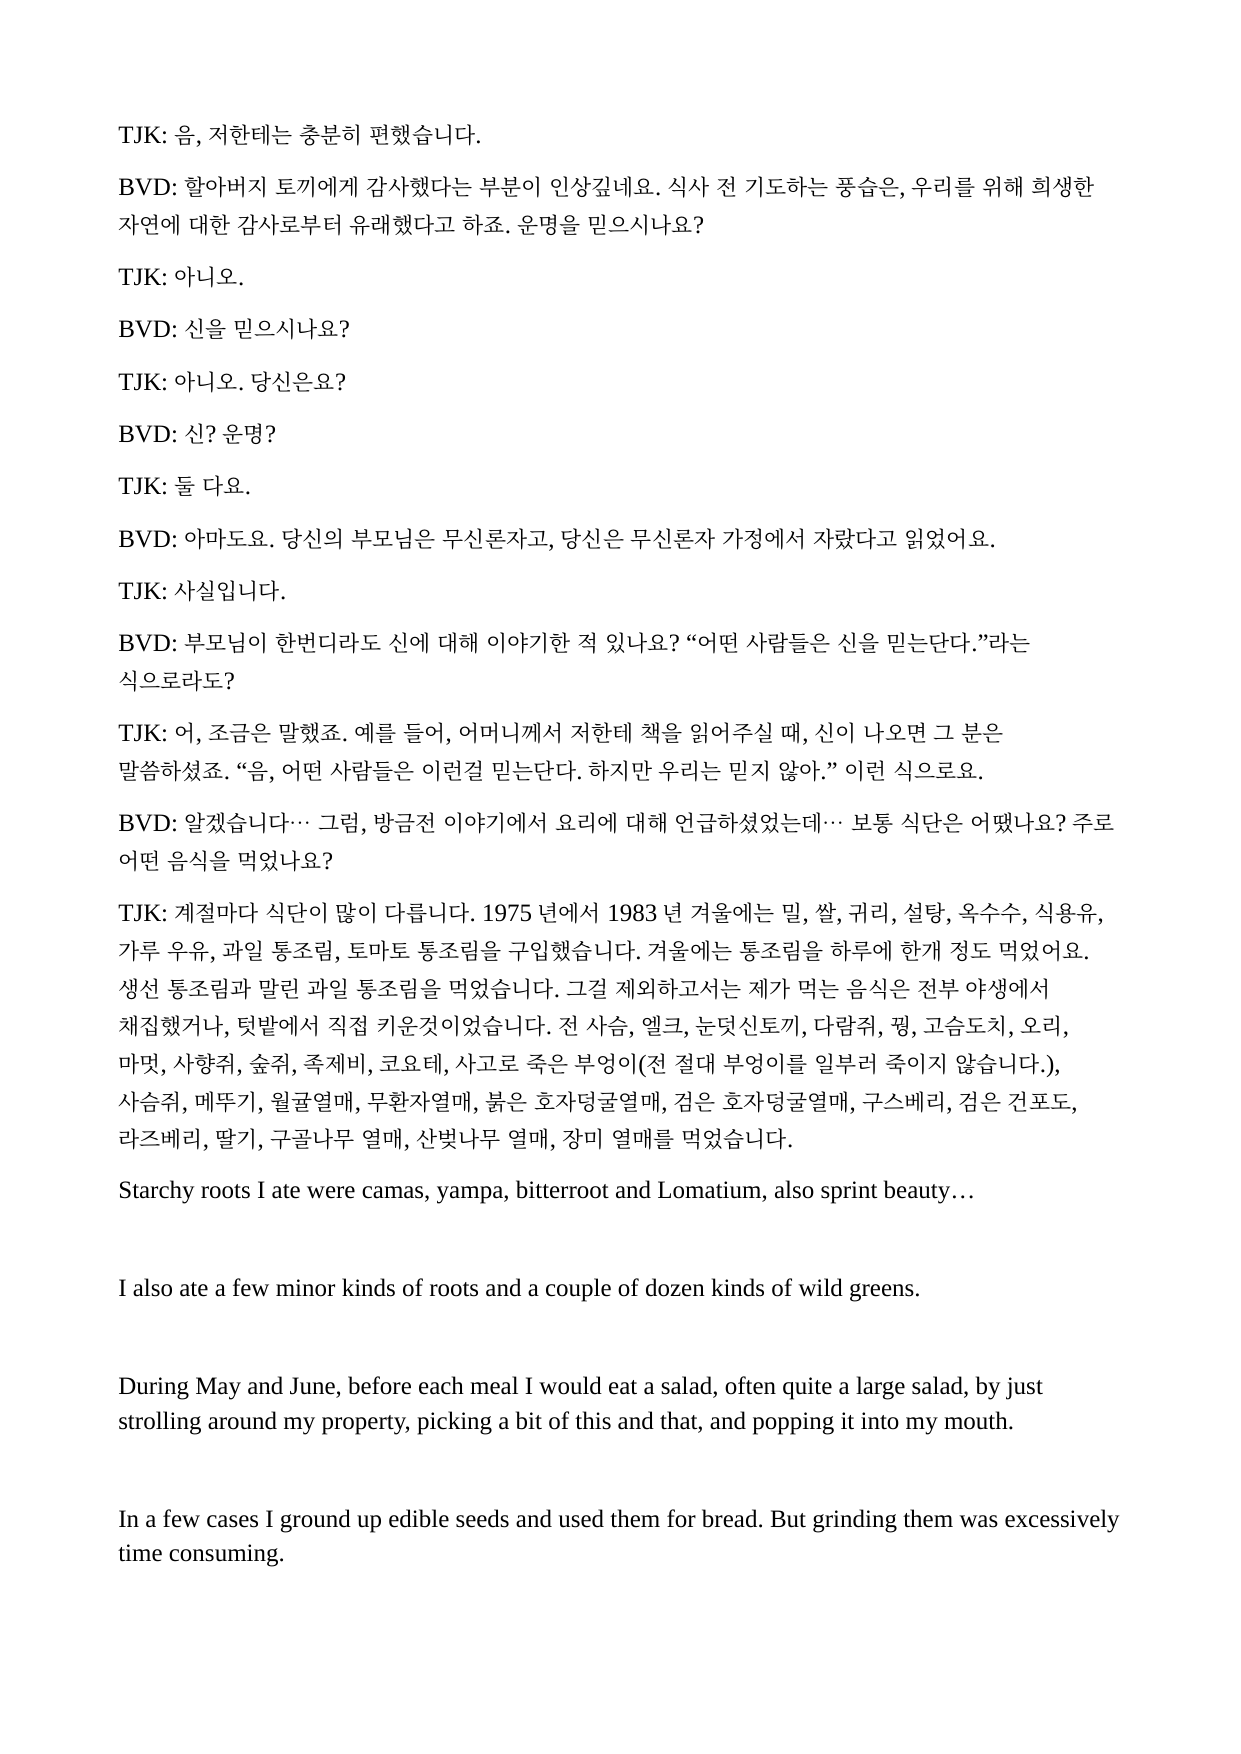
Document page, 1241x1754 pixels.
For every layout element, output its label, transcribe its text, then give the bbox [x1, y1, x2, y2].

text TJK: 어, 조금은 말했죠. 예를 들어, 어머니께서 저한테 책을 읽어주실 때, 신이 나오면 그 분은 말씀하셨죠. “음, 어떤 사람들은 이런걸 믿는단다. 하지만 우리는 믿지 않아.” 이런 식으로요. [118, 716, 1122, 786]
text TJK: 음, 저한테는 충분히 편했습니다. [118, 118, 1122, 149]
text BVD: 부모님이 한번디라도 신에 대해 이야기한 적 있나요? “어떤 사람들은 신을 믿는단다.”라는 식으로라도? [118, 626, 1122, 696]
text BVD: 신? 운명? [118, 417, 1122, 449]
text TJK: 아니오. 당신은요? [118, 365, 1122, 396]
text TJK: 둘 다요. [118, 469, 1122, 501]
text TJK: 아니오. [118, 260, 1122, 292]
text BVD: 할아버지 토끼에게 감사했다는 부분이 인상깊네요. 식사 전 기도하는 풍습은, 우리를 위해 희생한 자연에 대한 감사로부터 유래했다고 하죠. 운명을 믿으시나요? [118, 170, 1122, 239]
text During May and June, before each meal I would eat a salad, often quite a large salad, by just strolling around my property, picking a bit of this and that, and popping it into my mouth. [118, 1371, 1122, 1434]
text TJK: 사실입니다. [118, 574, 1122, 606]
text Starchy roots I ate were camas, yampa, bitterroot and Lomatium, also sprint beauty… [118, 1175, 1122, 1204]
text BVD: 아마도요. 당신의 부모님은 무신론자고, 당신은 무신론자 가정에서 자랐다고 읽었어요. [118, 522, 1122, 553]
text In a few cases I ground up edible seeds and used them for bread. But grinding them was excessively time consuming. [118, 1504, 1122, 1567]
text BVD: 알겠습니다… 그럼, 방금전 이야기에서 요리에 대해 언급하셨었는데… 보통 식단은 어땠나요? 주로 어떤 음식을 먹었나요? [118, 806, 1122, 876]
text BVD: 신을 믿으시나요? [118, 313, 1122, 344]
text TJK: 계절마다 식단이 많이 다릅니다. 1975년에서 1983년 겨울에는 밀, 쌀, 귀리, 설탕, 옥수수, 식용유, 가루 우유, 과일 통조림, 토마토 통조림을 구입했습니다. 겨울에는 통조림을 하루에 한개 정도 먹었어요. 생선 통조림과 말린 과일 통조림을 먹었습니다. 그걸 제외하고서는 제가 먹는 음식은 전부 야생에서 채집했거나, 텃밭에서 직접 키운것이었습니다. 전 사슴, 엘크, 눈덧신토끼, 다람쥐, 꿩, 고슴도치, 오리, 마멋, 사향쥐, 숲쥐, 족제비, 코요테, 사고로 죽은 부엉이(전 절대 부엉이를 일부러 죽이지 않습니다.), 사슴쥐, 메뚜기, 월귤열매, 무환자열매, 붉은 호자덩굴열매, 검은 호자덩굴열매, 구스베리, 검은 건포도, 라즈베리, 딸기, 구골나무 열매, 산벚나무 열매, 장미 열매를 먹었습니다. [118, 896, 1122, 1154]
text I also ate a few minor kinds of roots and a couple of dozen kinds of wild greens. [118, 1273, 1122, 1302]
